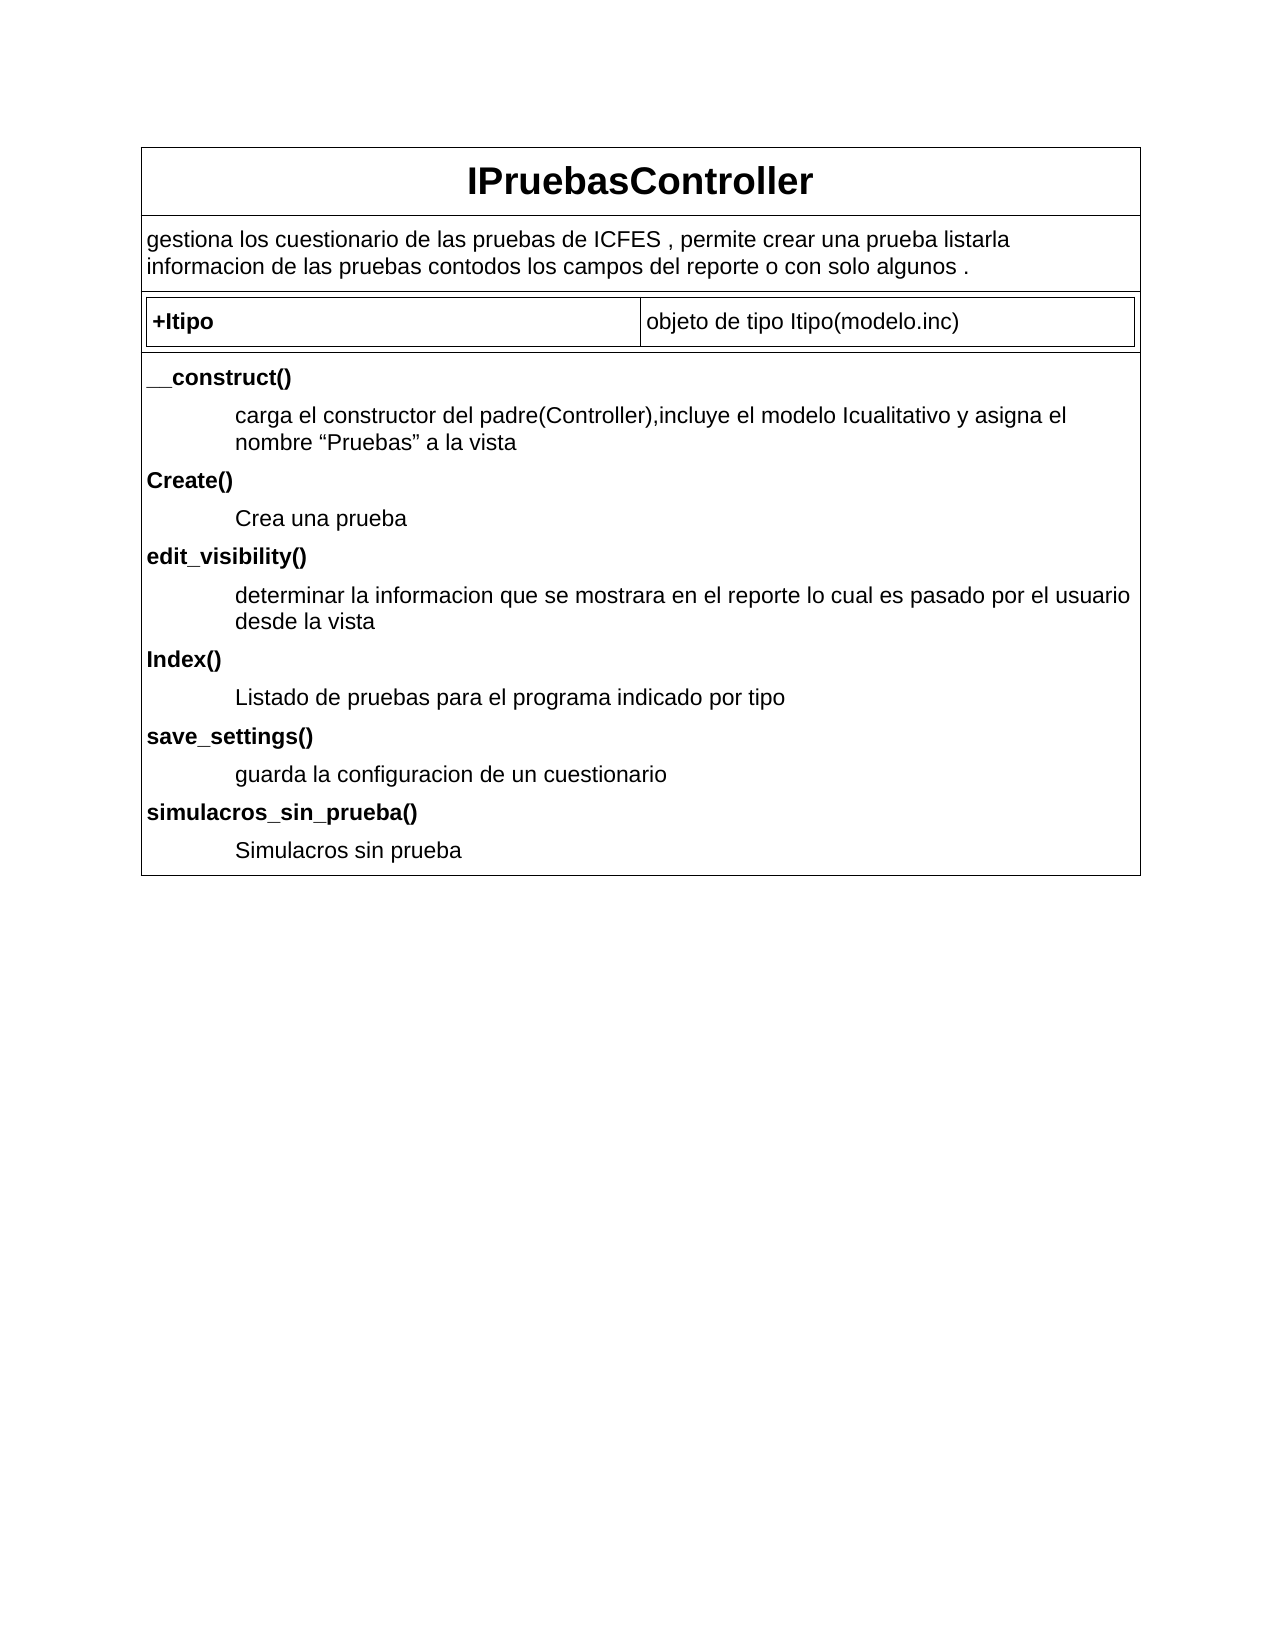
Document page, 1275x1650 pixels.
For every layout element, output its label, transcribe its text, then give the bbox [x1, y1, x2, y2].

table_cell __construct() carga el constructor del padre(Controller),incluye el modelo Icualitativo y asigna el nombre “Pruebas” a la vista Create() Crea una prueba edit_visibility() determinar la informacion que se mostrara en el reporte lo cual es pasado por el usuario desde la vista Index() Listado de pruebas para el programa indicado por tipo save_settings() guarda la configuracion de un cuestionario simulacros_sin_prueba() Simulacros sin prueba [142, 353, 1140, 875]
table_cell [142, 292, 1140, 352]
table_header IPruebasController [142, 148, 1140, 214]
table_header objeto de tipo Itipo(modelo.inc) [641, 298, 1134, 346]
table_cell gestiona los cuestionario de las pruebas de ICFES , permite crear una prueba listarla informacion de las pruebas contodos los campos del reporte o con solo algunos . [142, 216, 1140, 291]
table_header +Itipo [147, 298, 640, 346]
